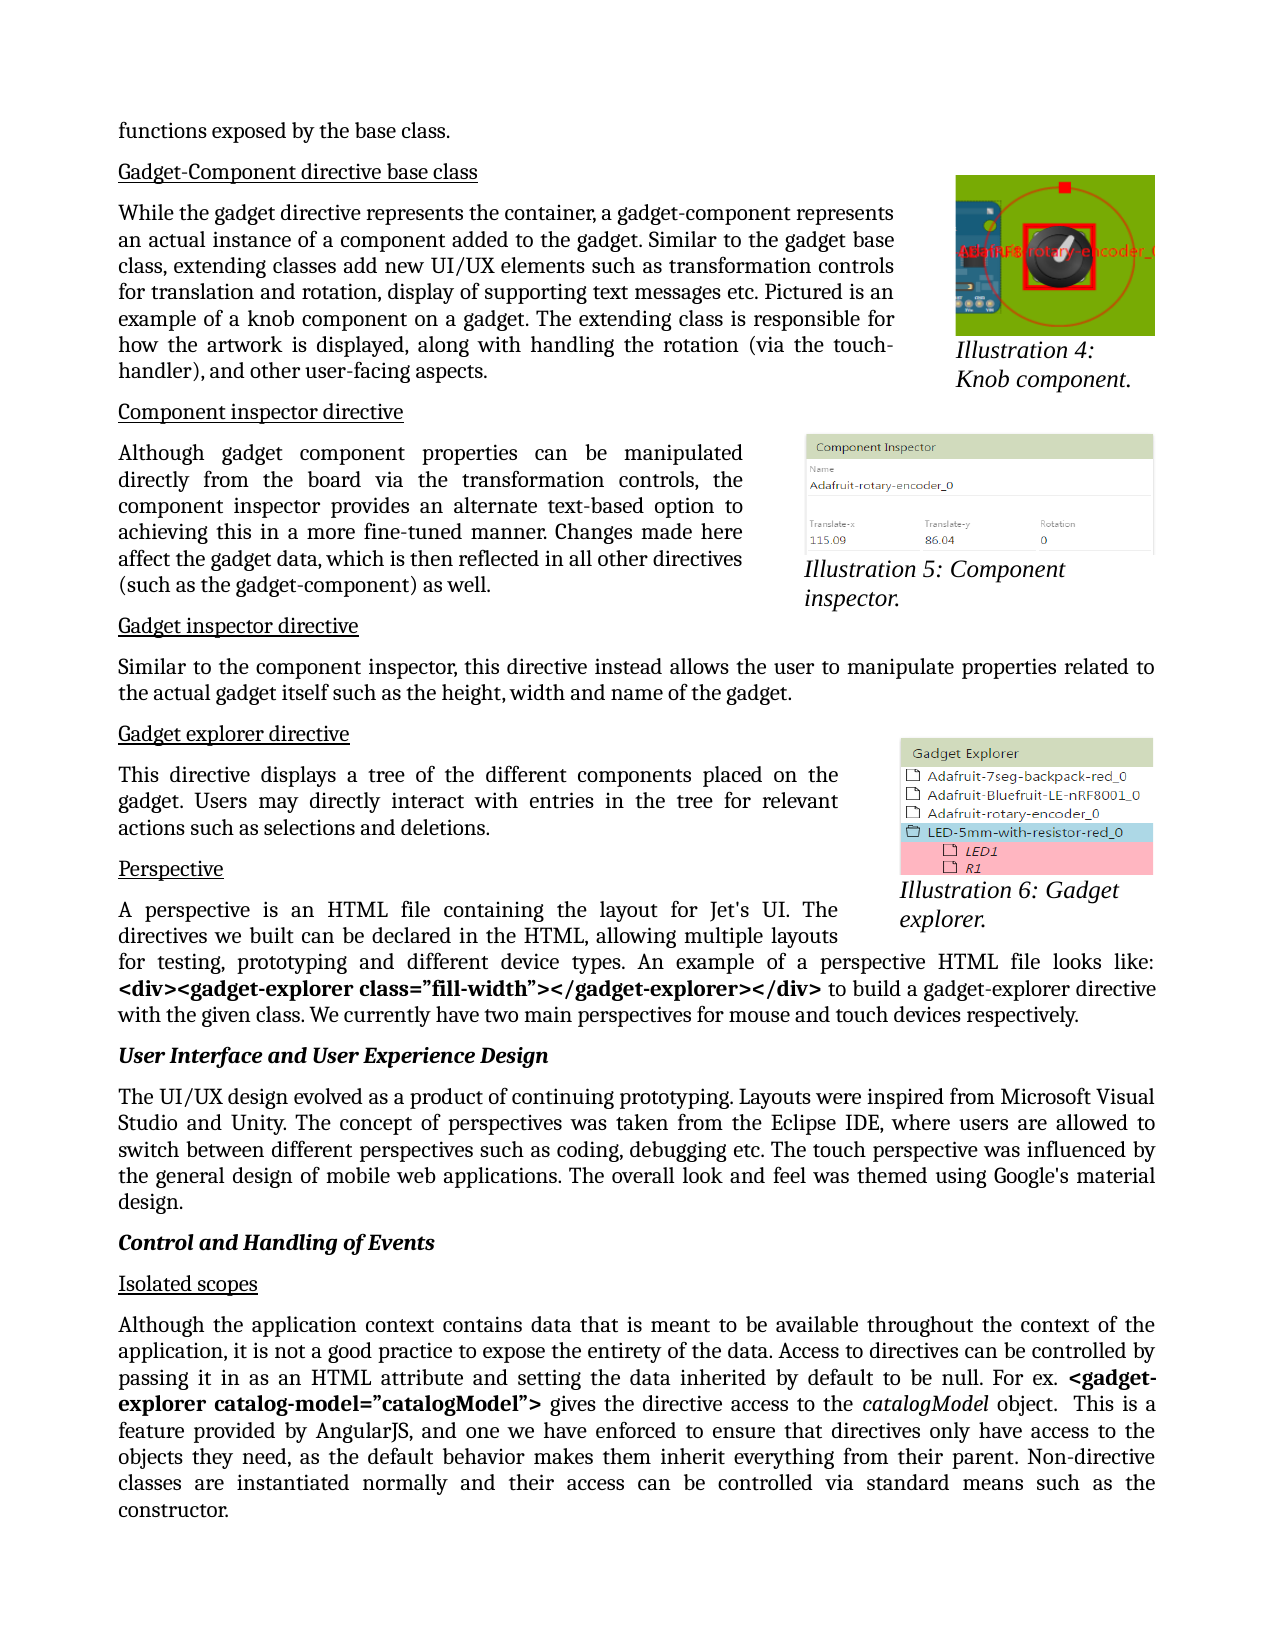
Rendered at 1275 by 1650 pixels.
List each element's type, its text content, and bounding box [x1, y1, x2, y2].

text Similar to the component inspector, this directive instead allows the user to manipulate properties related to the actual gadget itself such as the height, width and name of the gadget. [118, 654, 1157, 706]
text User Interface and User Experience Design [118, 1043, 1157, 1069]
picture [803, 432, 1157, 555]
text Control and Handling of Events [118, 1230, 1157, 1256]
text The UI/UX design evolved as a product of continuing prototyping. Layouts were inspired from Microsoft Visual Studio and Unity. The concept of perspectives was taken from the Eclipse IDE, where users are allowed to switch between different perspectives such as coding, debugging etc. The touch perspective was influenced by the general design of mobile web applications. The overall look and feel was themed using Google's material design. [118, 1084, 1157, 1216]
text Illustration 5: Component inspector. [804, 555, 1156, 612]
text While the gadget directive represents the container, a gadget-component represents an actual instance of a component added to the gadget. Similar to the gadget base class, extending classes add new UI/UX elements such as transformation controls for translation and rotation, display of supporting text messages etc. Pictured is an example of a knob component on a gadget. The extending class is responsible for how the artwork is displayed, along with handling the rotation (via the touch-handler), and other user-facing aspects. [118, 200, 956, 384]
picture [899, 734, 1154, 875]
text A perspective is an HTML file containing the layout for Jet's UI. The directives we built can be declared in the HTML, allowing multiple layouts for testing, prototyping and different device types. An example of a perspective HTML file looks like: <div><gadget-explorer class=”fill-width”></gadget-explorer></div> to build a gadget-explorer directive with the given class. We currently have two main perspectives for mouse and touch devices respectively. [118, 896, 1157, 1028]
text Although gadget component properties can be manipulated directly from the board via the transformation controls, the component inspector provides an alternate text-based option to achieving this in a more fine-tuned manner. Changes made here affect the gadget data, which is then reflected in all other directives (such as the gadget-component) as well. [118, 440, 804, 598]
text functions exposed by the base class. [118, 118, 1157, 144]
text This directive displays a tree of the different components placed on the gadget. Users may directly interact with entries in the tree for relevant actions such as selections and deletions. [118, 762, 899, 841]
picture [955, 175, 1155, 336]
text Component inspector directive [118, 399, 1157, 425]
text Gadget explorer directive [118, 721, 1157, 747]
text Although the application context contains data that is meant to be available throughout the context of the application, it is not a good practice to expose the entirety of the data. Access to directives can be controlled by passing it in as an HTML attribute and setting the data inherited by default to be null. For ex. <gadget-explorer catalog-model=”catalogModel”> gives the directive access to the catalogModel object. This is a feature provided by AngularJS, and one we have enforced to ensure that directives only have access to the objects they need, as the default behavior makes them inherit everything from their parent. Non-directive classes are instantiated normally and their access can be controlled via standard means such as the constructor. [118, 1312, 1157, 1523]
text Gadget inspector directive [118, 613, 1157, 639]
text Gadget-Component directive base class [118, 159, 1157, 185]
text Isolated scopes [118, 1271, 1157, 1297]
text Illustration 4: Knob component. [956, 336, 1155, 393]
text Illustration 6: Gadget explorer. [899, 875, 1153, 932]
text Perspective [118, 856, 899, 882]
